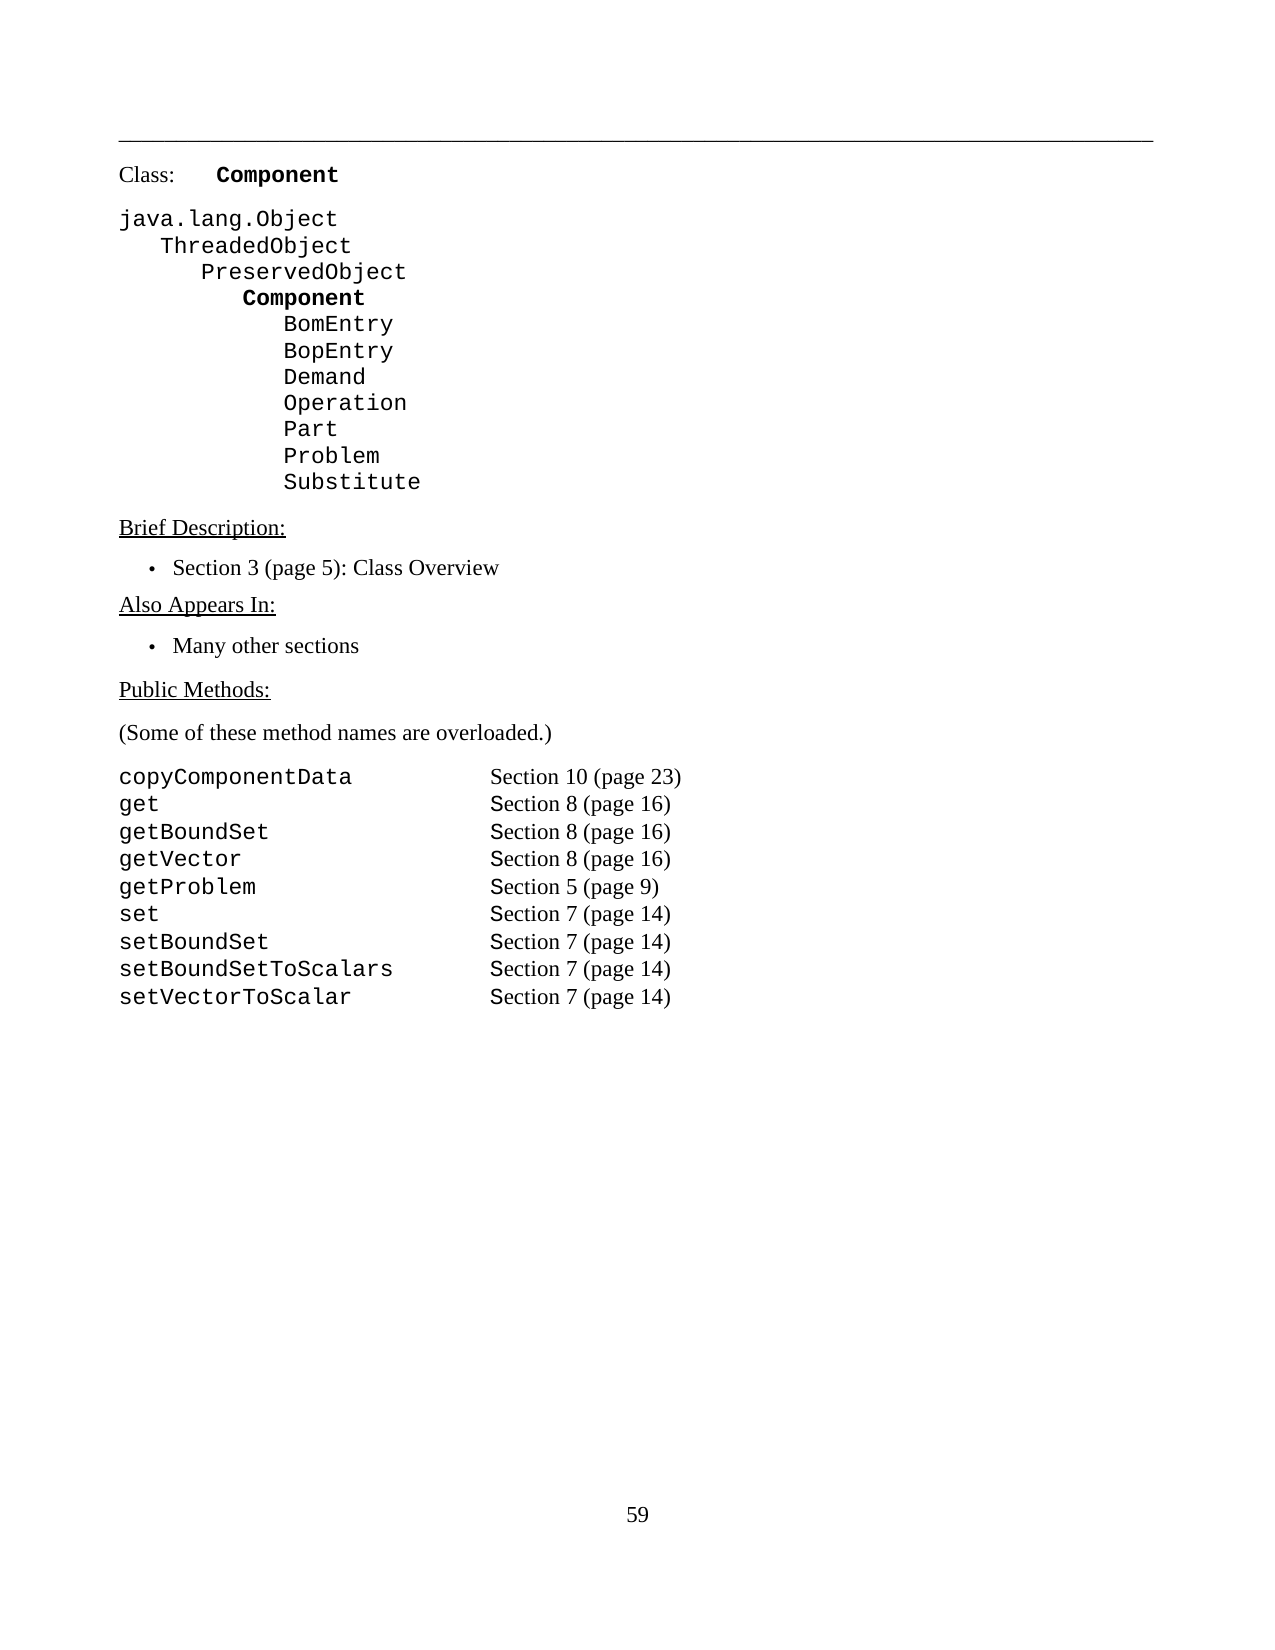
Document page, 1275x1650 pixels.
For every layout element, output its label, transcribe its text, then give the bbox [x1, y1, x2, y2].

text BopEntry [118, 339, 1156, 365]
text setVectorToScalar Section 7 (page 14) [118, 983, 1156, 1011]
text Substitute [118, 470, 1156, 496]
text Part [118, 418, 1156, 444]
list Section 3 (page 5): Class Overview [118, 555, 1156, 580]
text Brief Description: [118, 514, 1156, 540]
text getBoundSet Section 8 (page 16) [118, 818, 1156, 846]
text setBoundSet Section 7 (page 14) [118, 928, 1156, 956]
text Public Methods: [118, 676, 1156, 702]
text Component [118, 286, 1156, 313]
text Operation [118, 391, 1156, 418]
text set Section 7 (page 14) [118, 901, 1156, 928]
text Problem [118, 444, 1156, 470]
text PreservedObject [118, 260, 1156, 286]
text java.lang.Object [118, 208, 1156, 234]
text getProblem Section 5 (page 9) [118, 873, 1156, 901]
text copyComponentData Section 10 (page 22) [118, 763, 1156, 791]
text Demand [118, 365, 1156, 391]
text setBoundSetToScalars Section 7 (page 14) [118, 956, 1156, 983]
text getVector Section 8 (page 16) [118, 846, 1156, 873]
text get Section 8 (page 16) [118, 791, 1156, 818]
text ThreadedObject [118, 234, 1156, 260]
list Many other sections [118, 633, 1156, 658]
text (Some of these method names are overloaded.) [118, 720, 1156, 746]
text Class: Component [118, 162, 1156, 189]
text BomEntry [118, 313, 1156, 339]
text Also Appears In: [118, 592, 1156, 618]
text __________________________________________________________________________________________ [118, 118, 1156, 144]
